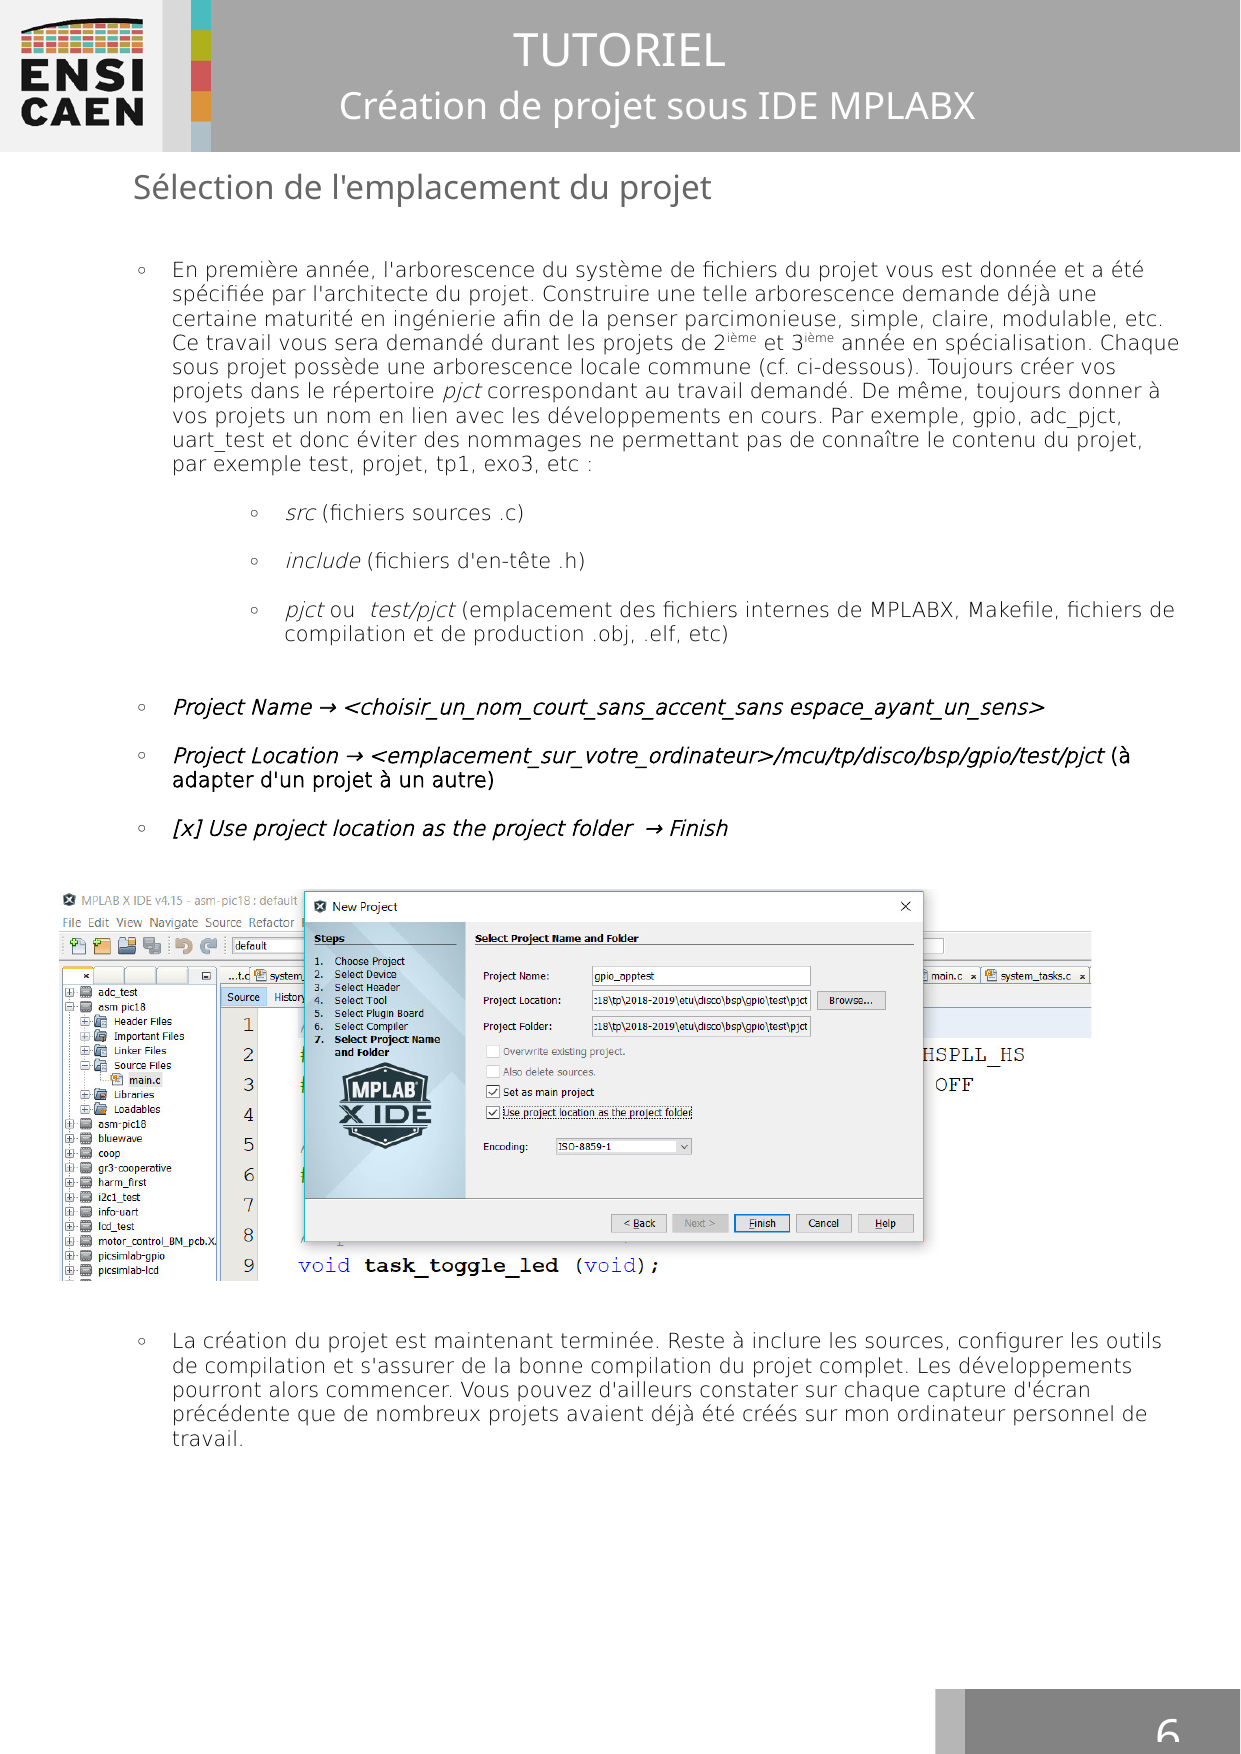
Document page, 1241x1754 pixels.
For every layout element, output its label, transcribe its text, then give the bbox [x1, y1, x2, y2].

picture [59, 889, 1092, 1281]
list src (fichiers sources .c) [247, 501, 1181, 525]
list pjct ou test/pjct (emplacement des fichiers internes de MPLABX, Makefile, fichiers de compilation et de production .obj, .elf, etc) [247, 598, 1181, 646]
list [x] Use project location as the project folder → Finish [134, 816, 1181, 841]
list include (fichiers d'en-tête .h) [247, 549, 1181, 573]
text Sélection de l'emplacement du projet [59, 164, 1181, 209]
picture [935, 1689, 1241, 1754]
picture [0, 0, 1241, 152]
list En première année, l'arborescence du système de fichiers du projet vous est donnée et a été spécifiée par l'architecte du projet. Construire une telle arborescence demande déjà une certaine maturité en ingénierie afin de la penser parcimonieuse, simple, claire, modulable, etc. Ce travail vous sera demandé durant les projets de 2ième et 3ième année en spécialisation. Chaque sous projet possède une arborescence locale commune (cf. ci-dessous). Toujours créer vos projets dans le répertoire pjct correspondant au travail demandé. De même, toujours donner à vos projets un nom en lien avec les développements en cours. Par exemple, gpio, adc_pjct, uart_test et donc éviter des nommages ne permettant pas de connaître le contenu du projet, par exemple test, projet, tp1, exo3, etc : [134, 258, 1181, 476]
list Project Name → <choisir_un_nom_court_sans_accent_sans espace_ayant_un_sens> [134, 695, 1181, 719]
list Project Location → <emplacement_sur_votre_ordinateur>/mcu/tp/disco/bsp/gpio/test/pjct (à adapter d'un projet à un autre) [134, 743, 1181, 792]
list La création du projet est maintenant terminée. Reste à inclure les sources, configurer les outils de compilation et s'assurer de la bonne compilation du projet complet. Les développements pourront alors commencer. Vous pouvez d'ailleurs constater sur chaque capture d'écran précédente que de nombreux projets avaient déjà été créés sur mon ordinateur personnel de travail. [134, 1329, 1181, 1451]
